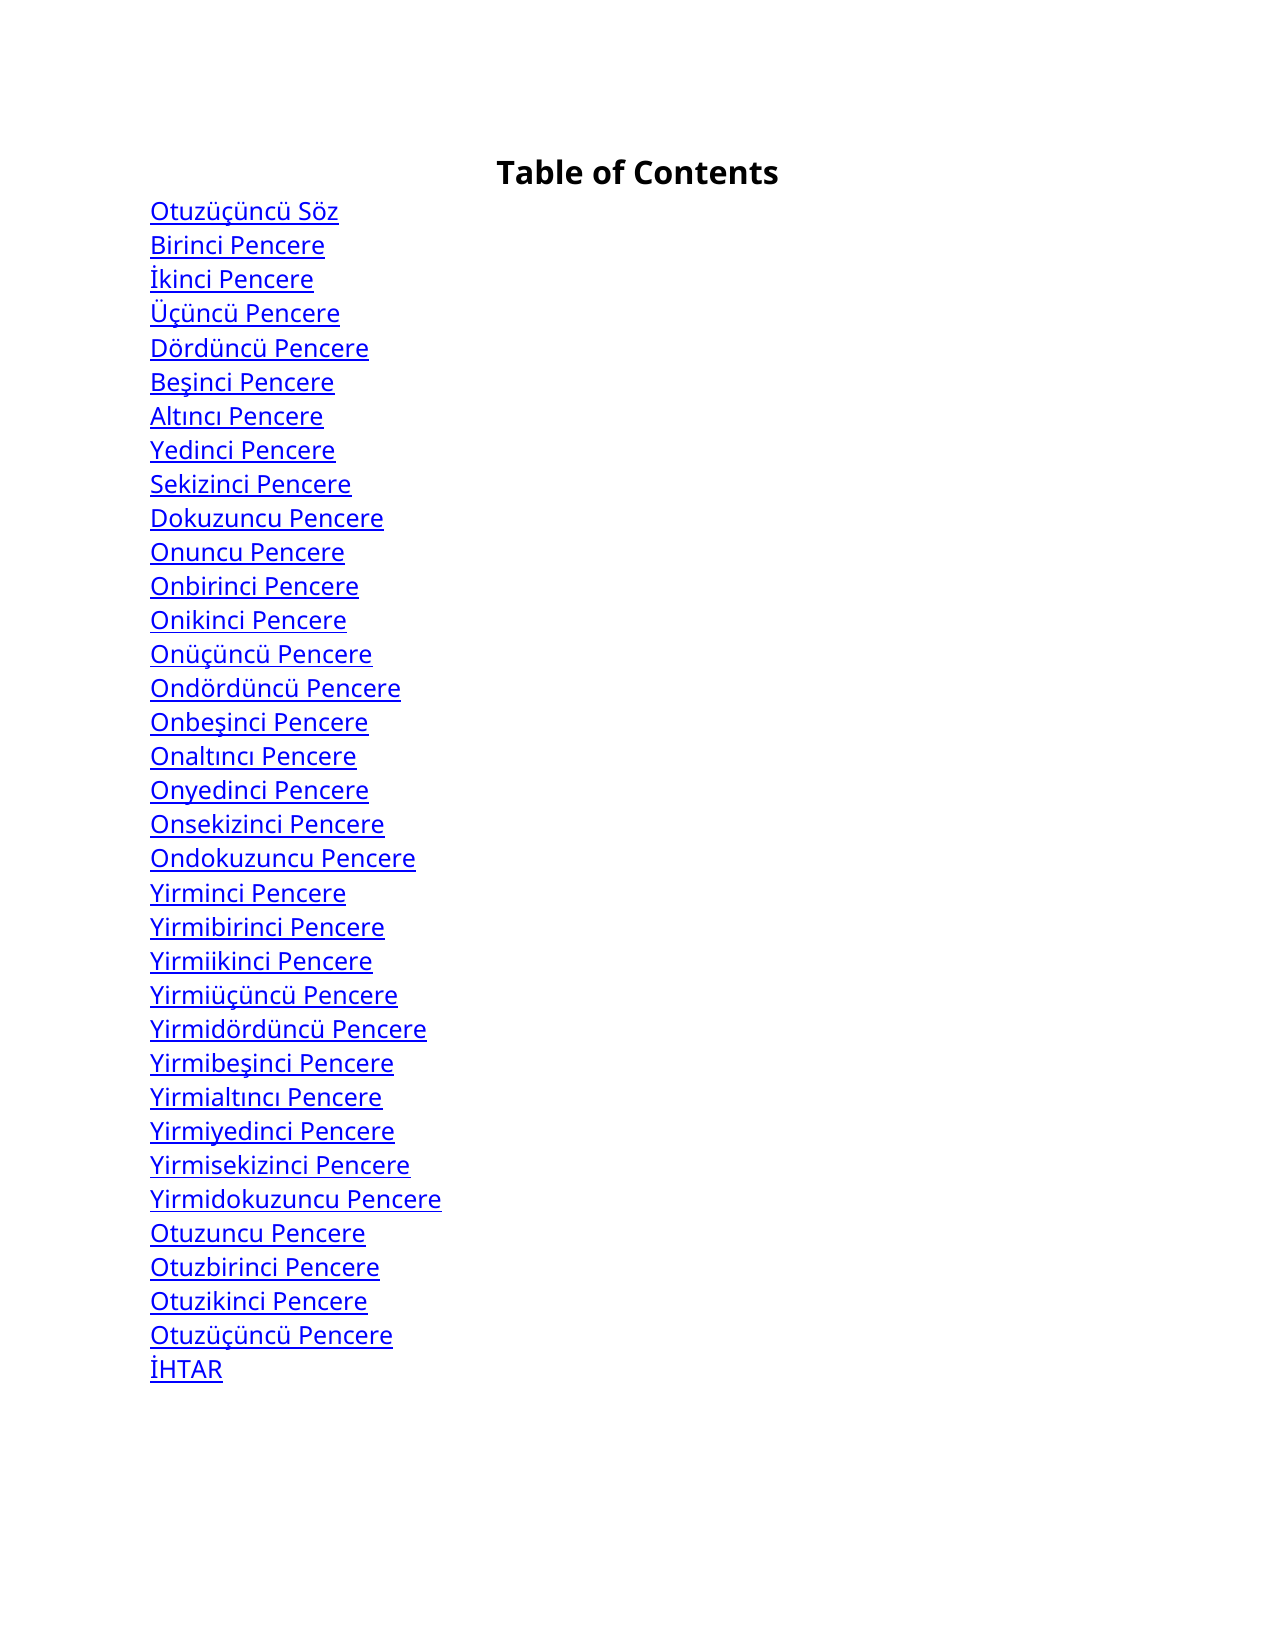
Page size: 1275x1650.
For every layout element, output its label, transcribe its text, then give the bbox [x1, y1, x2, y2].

text Yirmibirinci Pencere [150, 909, 1125, 943]
text Onbeşinci Pencere [150, 705, 1125, 739]
subtitle Table of Contents [150, 150, 1125, 194]
text Onikinci Pencere [150, 603, 1125, 637]
text Sekizinci Pencere [150, 466, 1125, 501]
text İkinci Pencere [150, 262, 1125, 296]
text Yirmidokuzuncu Pencere [150, 1182, 1125, 1216]
text Altıncı Pencere [150, 398, 1125, 432]
text Otuzüçüncü Pencere [150, 1318, 1125, 1352]
text Onsekizinci Pencere [150, 807, 1125, 841]
text İHTAR [150, 1352, 1125, 1386]
text Yirmibeşinci Pencere [150, 1046, 1125, 1079]
text Otuzikinci Pencere [150, 1284, 1125, 1318]
text Onyedinci Pencere [150, 773, 1125, 807]
text Yirmidördüncü Pencere [150, 1011, 1125, 1046]
text Birinci Pencere [150, 228, 1125, 262]
text Otuzuncu Pencere [150, 1216, 1125, 1250]
text Yirmisekizinci Pencere [150, 1148, 1125, 1182]
text Yedinci Pencere [150, 432, 1125, 466]
text Ondördüncü Pencere [150, 671, 1125, 705]
text Onüçüncü Pencere [150, 637, 1125, 671]
text Yirminci Pencere [150, 875, 1125, 909]
text Yirmiikinci Pencere [150, 943, 1125, 977]
text Onbirinci Pencere [150, 569, 1125, 603]
text Ondokuzuncu Pencere [150, 841, 1125, 875]
text Otuzbirinci Pencere [150, 1250, 1125, 1284]
text Onuncu Pencere [150, 534, 1125, 569]
text Yirmiyedinci Pencere [150, 1114, 1125, 1148]
text Yirmiüçüncü Pencere [150, 977, 1125, 1011]
text Onaltıncı Pencere [150, 739, 1125, 773]
text Dördüncü Pencere [150, 330, 1125, 364]
text Dokuzuncu Pencere [150, 501, 1125, 534]
text Üçüncü Pencere [150, 296, 1125, 330]
text Yirmialtıncı Pencere [150, 1079, 1125, 1114]
text Beşinci Pencere [150, 364, 1125, 398]
text Otuzüçüncü Söz [150, 194, 1125, 228]
